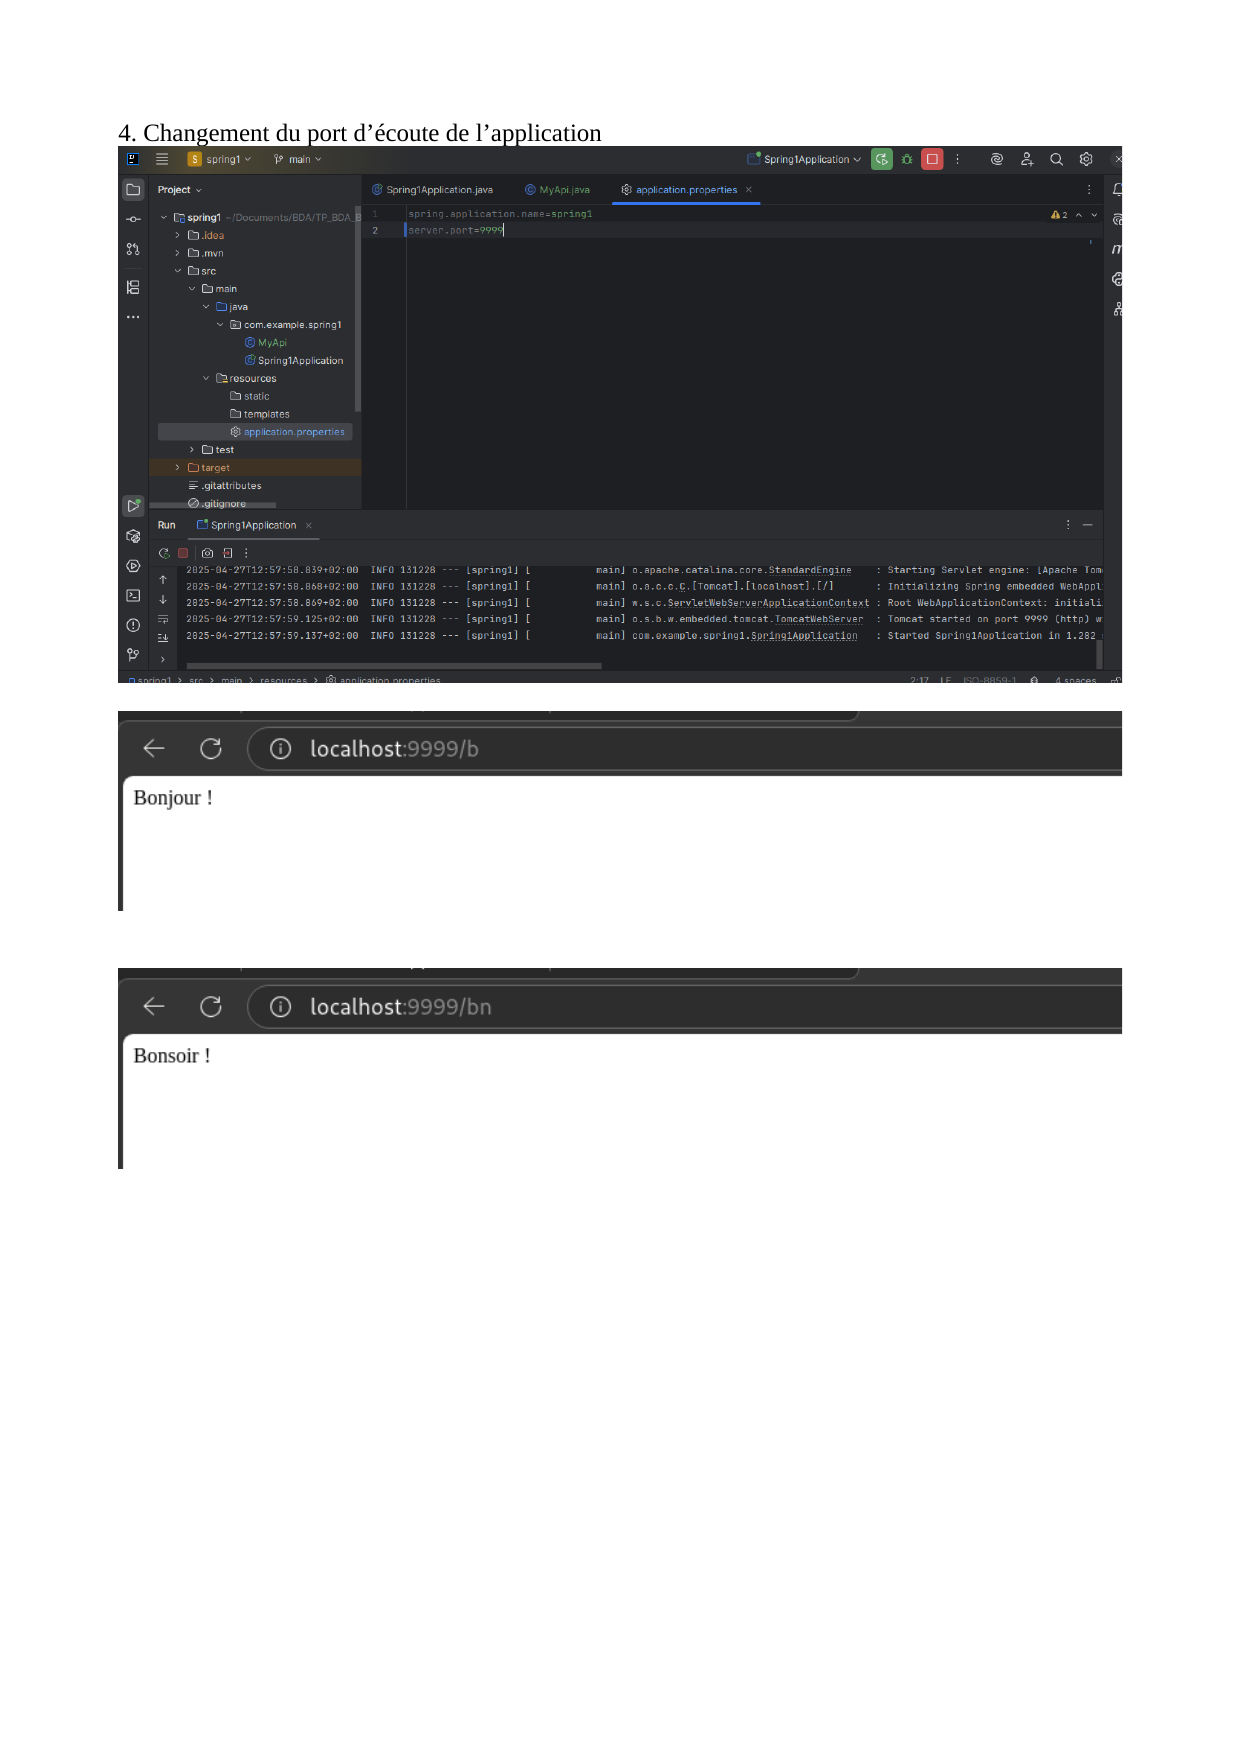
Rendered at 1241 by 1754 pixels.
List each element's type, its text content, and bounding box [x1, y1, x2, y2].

text [118, 1197, 1122, 1600]
picture [118, 968, 1123, 1169]
picture [118, 146, 1123, 683]
text 4. Changement du port d’écoute de l’application [118, 118, 1122, 146]
picture [118, 711, 1123, 911]
